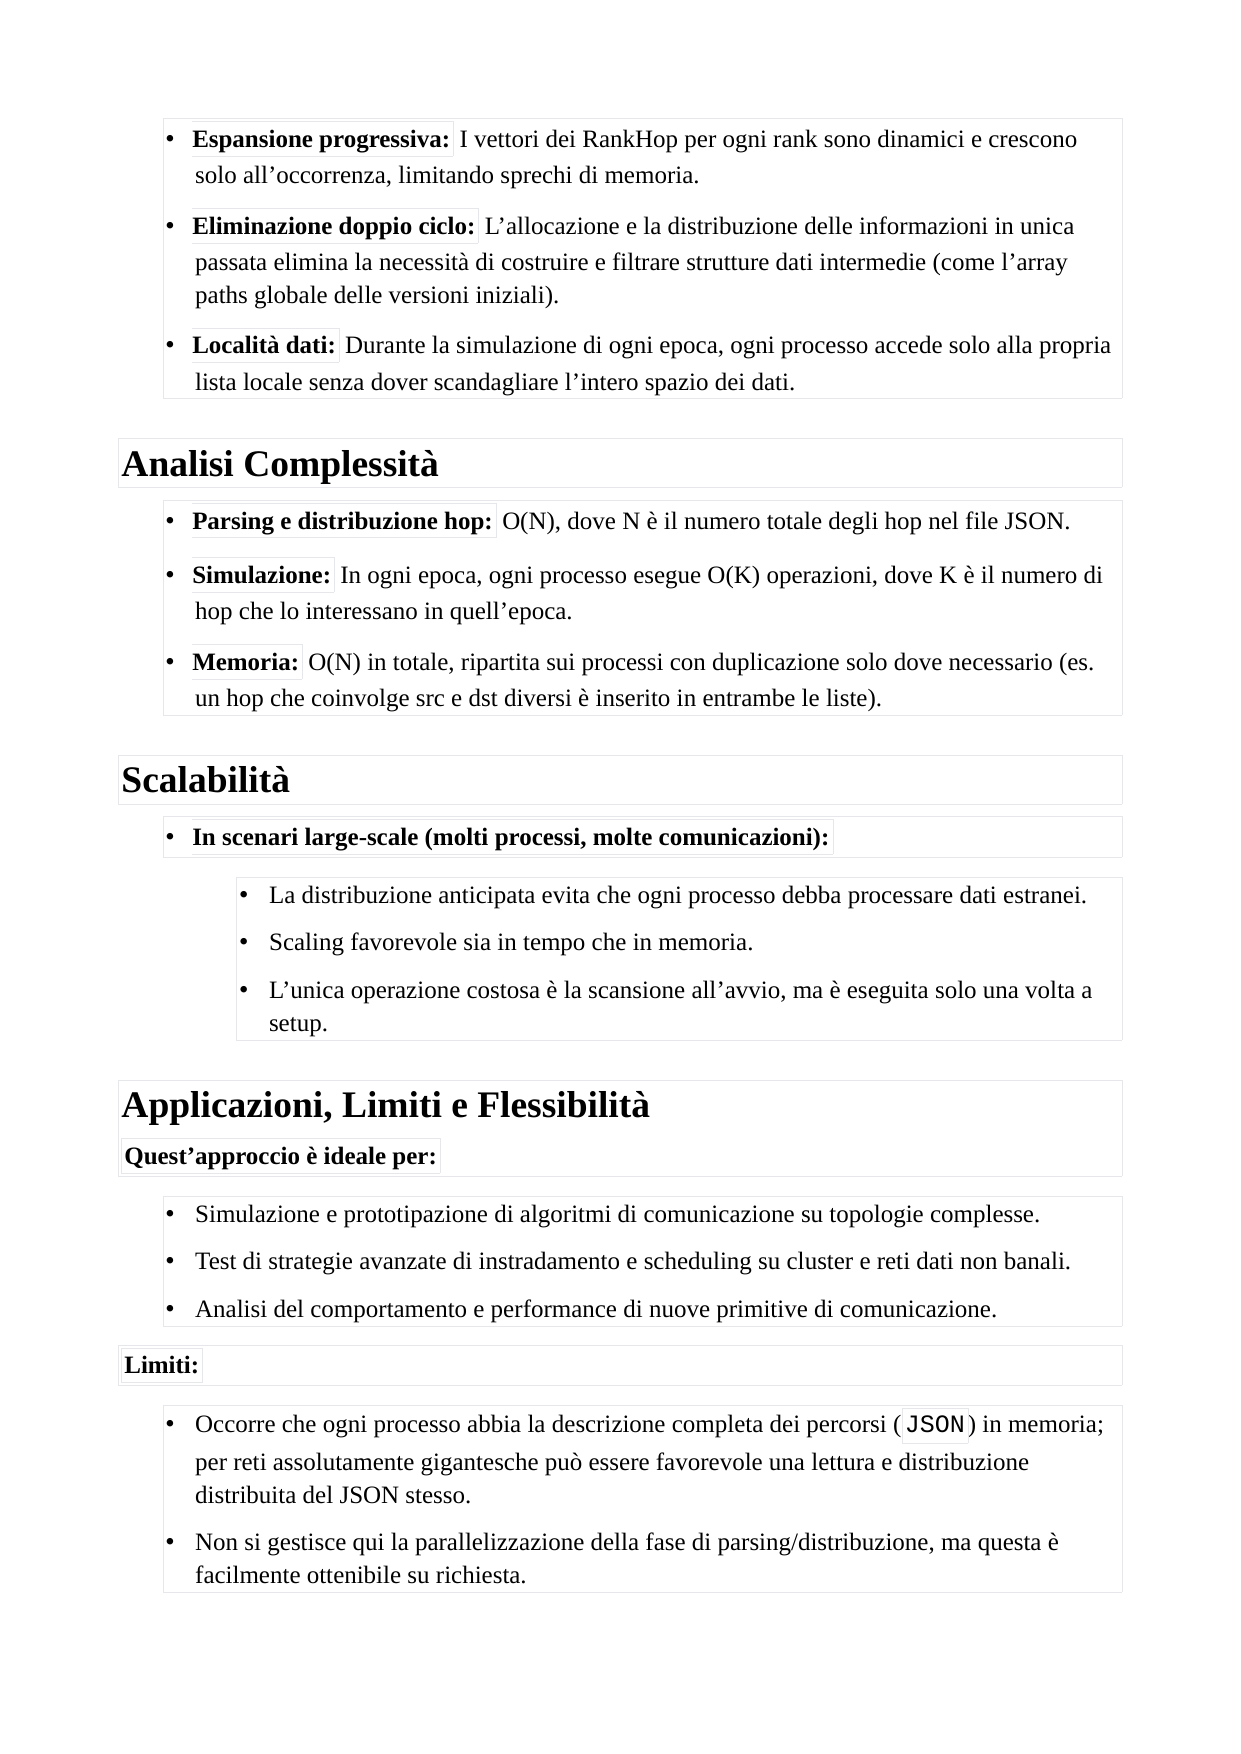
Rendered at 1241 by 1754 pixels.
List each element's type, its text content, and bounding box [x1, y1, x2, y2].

list Non si gestisce qui la parallelizzazione della fase di parsing/distribuzione, ma questa è facilmente ottenibile su richiesta. [164, 1524, 1122, 1592]
list Scaling favorevole sia in tempo che in memoria. [237, 924, 1122, 956]
list Test di strategie avanzate di instradamento e scheduling su cluster e reti dati non banali. [164, 1243, 1122, 1275]
subtitle Scalabilità [119, 756, 1122, 804]
list Espansione progressiva: I vettori dei RankHop per ogni rank sono dinamici e crescono solo all’occorrenza, limitando sprechi di memoria. [164, 119, 1122, 189]
list In scenari large-scale (molti processi, molte comunicazioni): [164, 817, 1122, 857]
subtitle Analisi Complessità [119, 439, 1122, 487]
list Parsing e distribuzione hop: O(N), dove N è il numero totale degli hop nel file JSON. [164, 501, 1122, 537]
list Eliminazione doppio ciclo: L’allocazione e la distribuzione delle informazioni in unica passata elimina la necessità di costruire e filtrare strutture dati intermedie (come l’array paths globale delle versioni iniziali). [164, 205, 1122, 309]
list Località dati: Durante la simulazione di ogni epoca, ogni processo accede solo alla propria lista locale senza dover scandagliare l’intero spazio dei dati. [164, 324, 1122, 398]
list Memoria: O(N) in totale, ripartita sui processi con duplicazione solo dove necessario (es. un hop che coinvolge src e dst diversi è inserito in entrambe le liste). [164, 641, 1122, 715]
text Limiti: [119, 1346, 1122, 1385]
list Simulazione e prototipazione di algoritmi di comunicazione su topologie complesse. [164, 1197, 1122, 1227]
list Simulazione: In ogni epoca, ogni processo esegue O(K) operazioni, dove K è il numero di hop che lo interessano in quell’epoca. [164, 554, 1122, 625]
subtitle Applicazioni, Limiti e Flessibilità [119, 1081, 1122, 1126]
list L’unica operazione costosa è la scansione all’avvio, ma è eseguita solo una volta a setup. [237, 972, 1122, 1040]
list Occorre che ogni processo abbia la descrizione completa dei percorsi (JSON) in memoria; per reti assolutamente gigantesche può essere favorevole una lettura e distribuzione distribuita del JSON stesso. [164, 1406, 1122, 1509]
list Analisi del comportamento e performance di nuove primitive di comunicazione. [164, 1291, 1122, 1326]
text Quest’approccio è ideale per: [119, 1135, 1122, 1176]
list La distribuzione anticipata evita che ogni processo debba processare dati estranei. [237, 878, 1122, 908]
